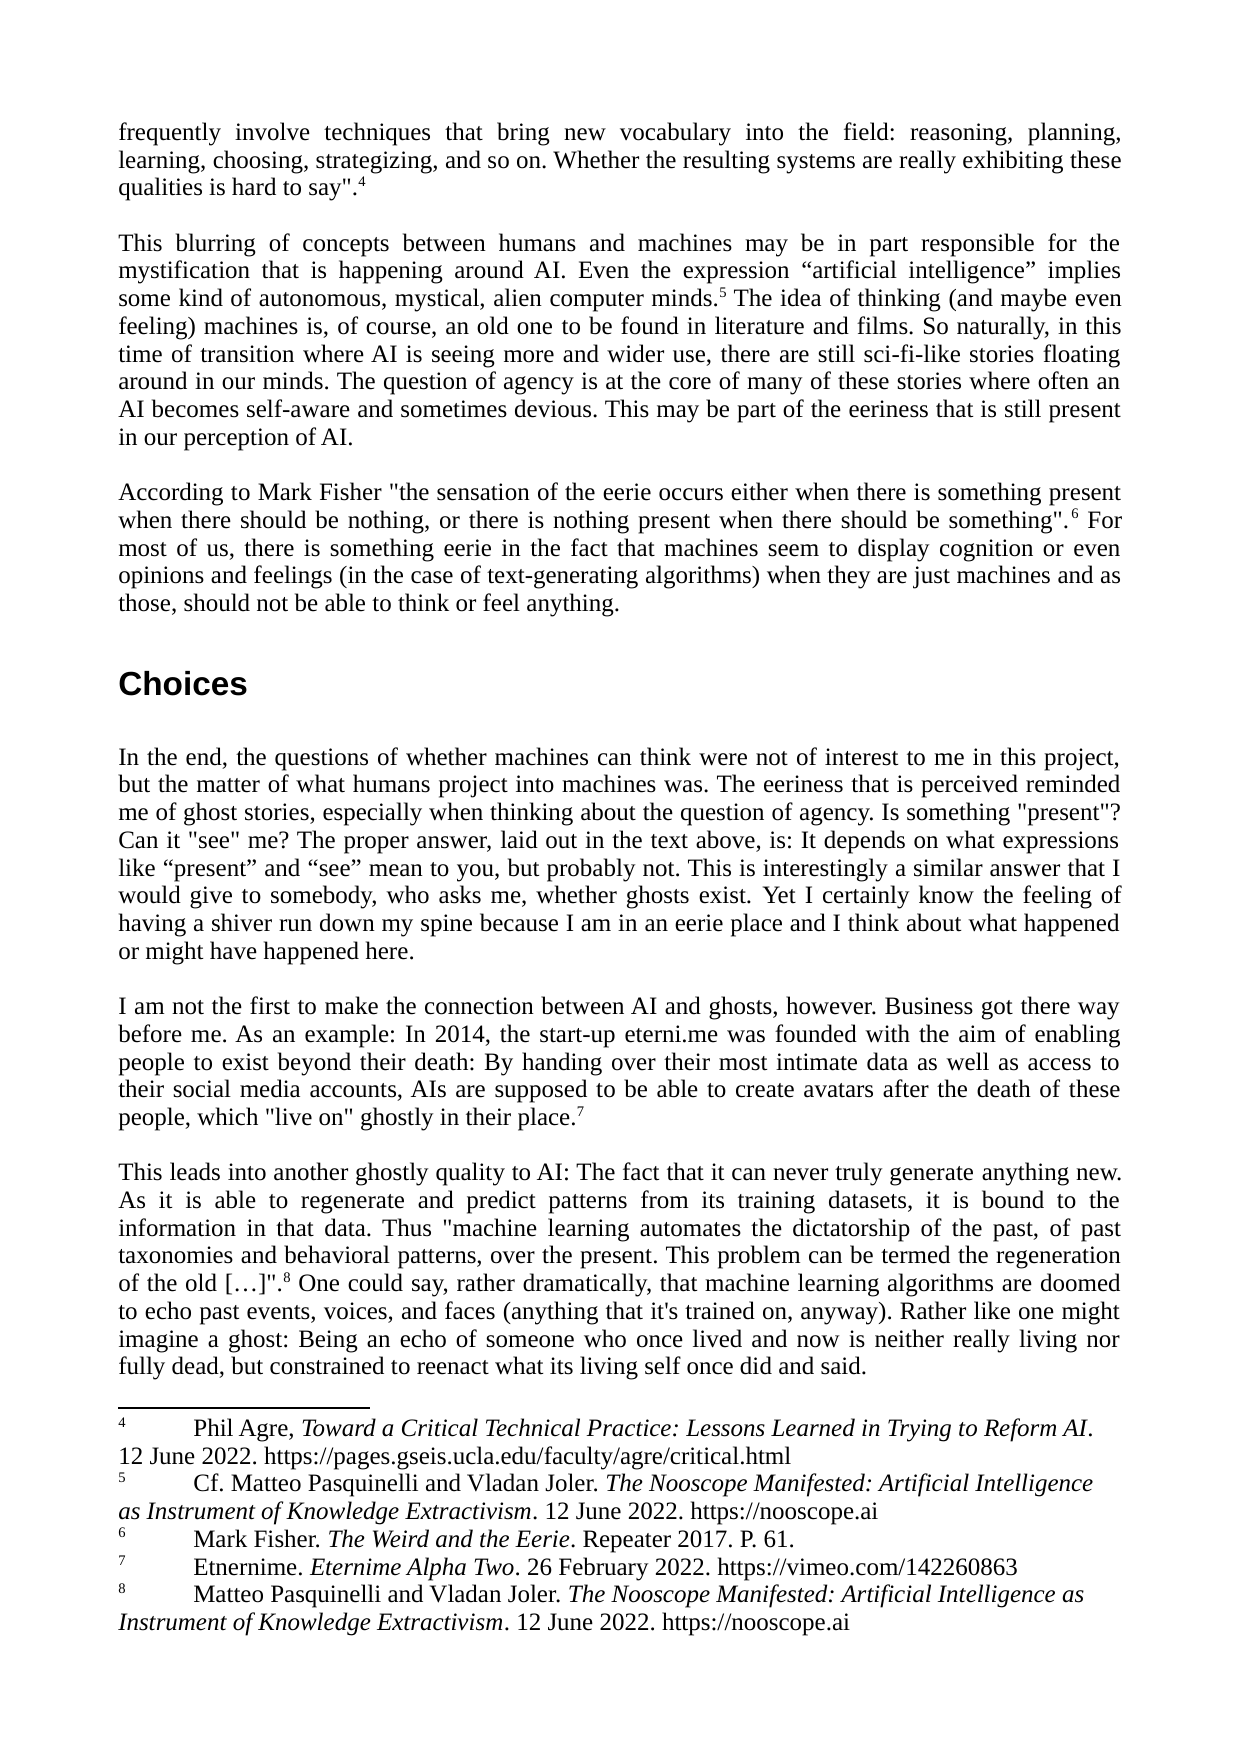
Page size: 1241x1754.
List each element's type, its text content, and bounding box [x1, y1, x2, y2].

text According to Mark Fisher "the sensation of the eerie occurs either when there is something present when there should be nothing, or there is nothing present when there should be something". For most of us, there is something eerie in the fact that machines seem to display cognition or even opinions and feelings (in the case of text-generating algorithms) when they are just machines and as those, should not be able to think or feel anything. [118, 478, 1122, 617]
text Etnernime. Eternime Alpha Two. 26 February 2022. https://vimeo.com/142260863 [118, 1553, 1122, 1580]
text frequently involve techniques that bring new vocabulary into the field: reasoning, planning, learning, choosing, strategizing, and so on. Whether the resulting systems are really exhibiting these qualities is hard to say". [118, 118, 1122, 201]
text Mark Fisher. The Weird and the Eerie. Repeater 2017. P. 61. [118, 1525, 1122, 1553]
text Phil Agre, Toward a Critical Technical Practice: Lessons Learned in Trying to Reform AI. 12 June 2022. https://pages.gseis.ucla.edu/faculty/agre/critical.html [118, 1414, 1122, 1469]
text Cf. Matteo Pasquinelli and Vladan Joler. The Nooscope Manifested: Artificial Intelligence as Instrument of Knowledge Extractivism. 12 June 2022. https://nooscope.ai [118, 1469, 1122, 1525]
text I am not the first to make the connection between AI and ghosts, however. Business got there way before me. As an example: In 2014, the start-up eterni.me was founded with the aim of enabling people to exist beyond their death: By handing over their most intimate data as well as access to their social media accounts, AIs are supposed to be able to create avatars after the death of these people, which "live on" ghostly in their place. [118, 992, 1122, 1131]
text In the end, the questions of whether machines can think were not of interest to me in this project, but the matter of what humans project into machines was. The eeriness that is perceived reminded me of ghost stories, especially when thinking about the question of agency. Is something "present"? Can it "see" me? The proper answer, laid out in the text above, is: It depends on what expressions like “present” and “see” mean to you, but probably not. This is interestingly a similar answer that I would give to somebody, who asks me, whether ghosts exist. Yet I certainly know the feeling of having a shiver run down my spine because I am in an eerie place and I think about what happened or might have happened here. [118, 743, 1122, 964]
text Matteo Pasquinelli and Vladan Joler. The Nooscope Manifested: Artificial Intelligence as Instrument of Knowledge Extractivism. 12 June 2022. https://nooscope.ai [118, 1580, 1122, 1636]
text This blurring of concepts between humans and machines may be in part responsible for the mystification that is happening around AI. Even the expression “artificial intelligence” implies some kind of autonomous, mystical, alien computer minds. The idea of thinking (and maybe even feeling) machines is, of course, an old one to be found in literature and films. So naturally, in this time of transition where AI is seeing more and wider use, there are still sci-fi-like stories floating around in our minds. The question of agency is at the core of many of these stories where often an AI becomes self-aware and sometimes devious. This may be part of the eeriness that is still present in our perception of AI. [118, 229, 1122, 451]
subtitle Choices [118, 665, 1122, 703]
text This leads into another ghostly quality to AI: The fact that it can never truly generate anything new. As it is able to regenerate and predict patterns from its training datasets, it is bound to the information in that data. Thus "machine learning automates the dictatorship of the past, of past taxonomies and behavioral patterns, over the present. This problem can be termed the regeneration of the old […]". One could say, rather dramatically, that machine learning algorithms are doomed to echo past events, voices, and faces (anything that it's trained on, anyway). Rather like one might imagine a ghost: Being an echo of someone who once lived and now is neither really living nor fully dead, but constrained to reenact what its living self once did and said. [118, 1158, 1122, 1380]
